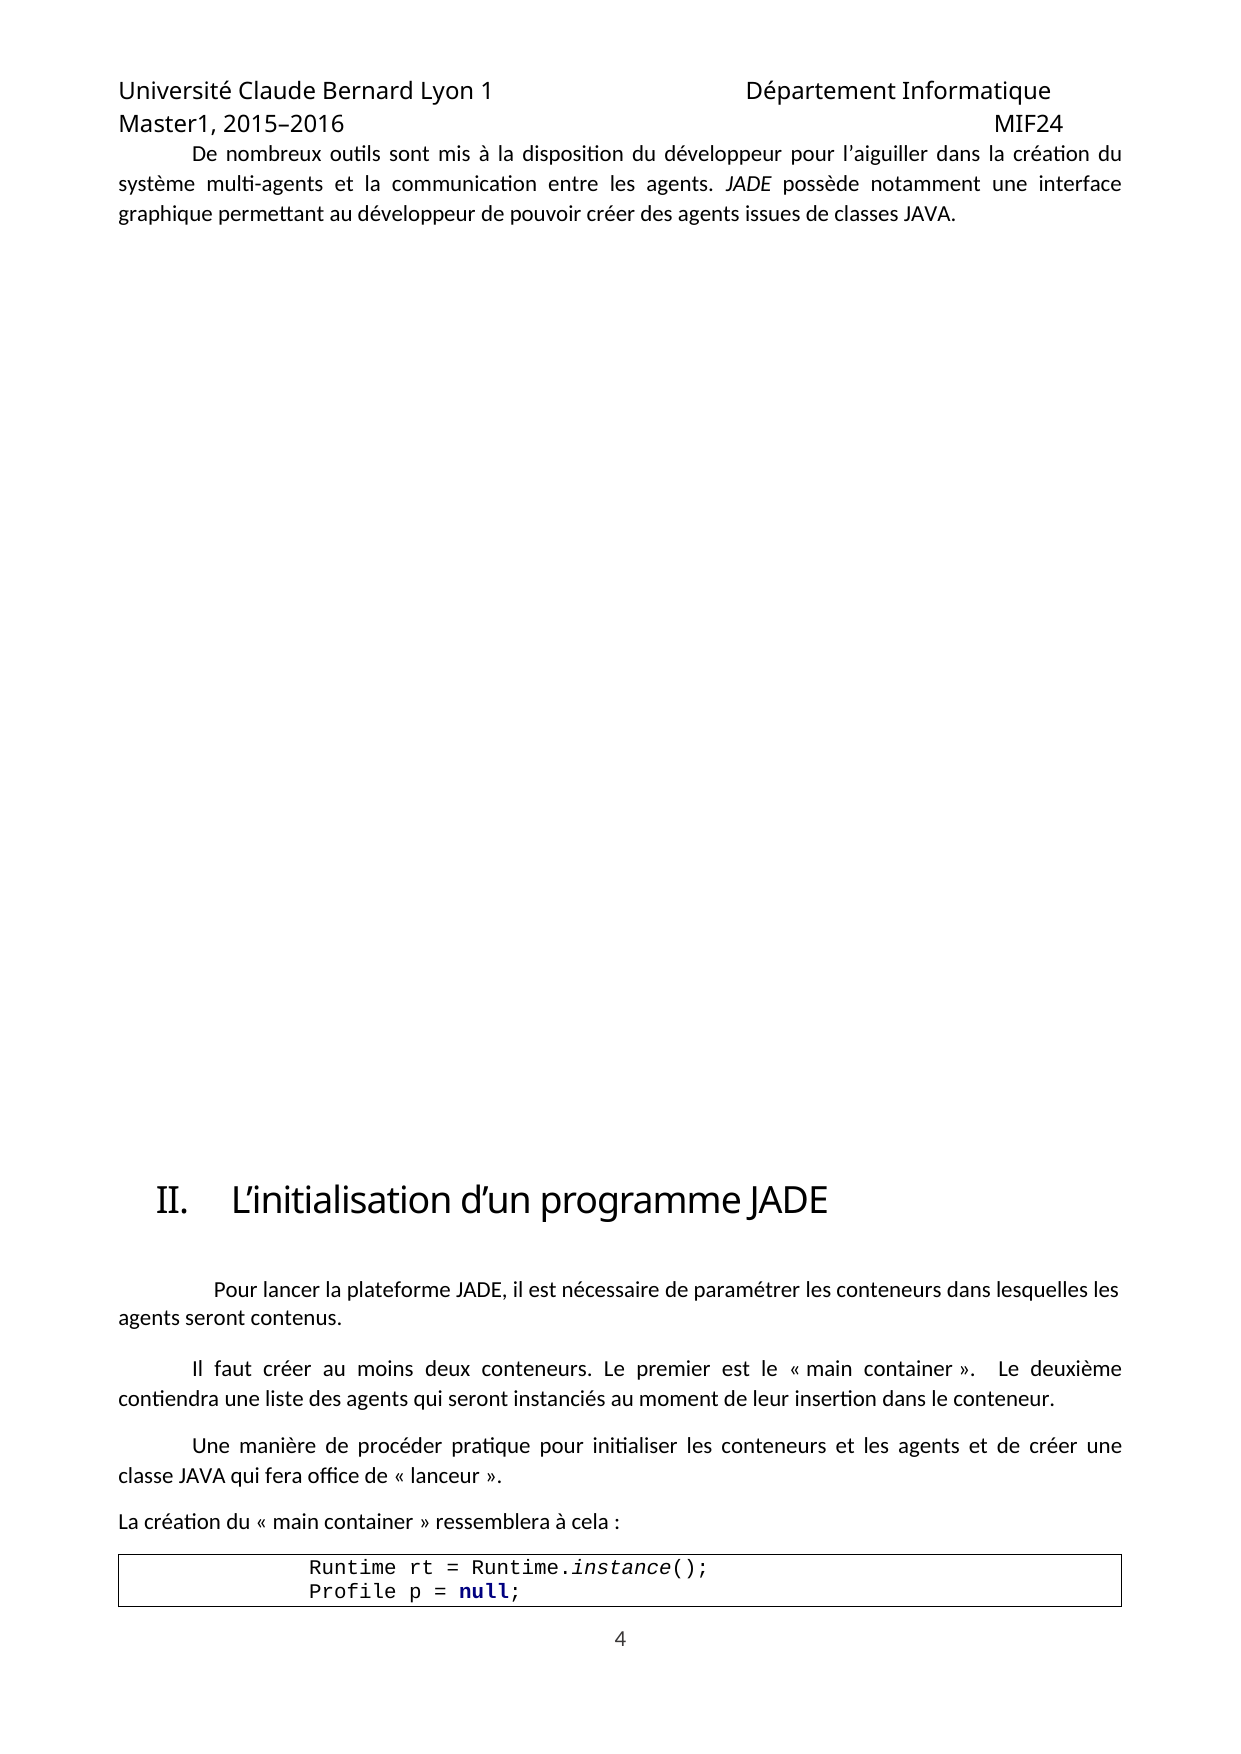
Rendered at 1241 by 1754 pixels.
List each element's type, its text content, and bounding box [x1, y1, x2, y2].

text La création du « main container » ressemblera à cela : [118, 1507, 1122, 1535]
text Il faut créer au moins deux conteneurs. Le premier est le « main container ». Le deuxième contiendra une liste des agents qui seront instanciés au moment de leur insertion dans le conteneur. [118, 1354, 1122, 1412]
list L’initialisation d’un programme JADE [156, 1174, 1122, 1225]
text Pour lancer la plateforme JADE, il est nécessaire de paramétrer les conteneurs dans lesquelles les agents seront contenus. [118, 1275, 1122, 1354]
text De nombreux outils sont mis à la disposition du développeur pour l’aiguiller dans la création du système multi-agents et la communication entre les agents. JADE possède notamment une interface graphique permettant au développeur de pouvoir créer des agents issues de classes JAVA. [118, 139, 1122, 227]
text Runtime rt = Runtime.instance(); Profile p = null; [119, 1555, 1121, 1606]
text Une manière de procéder pratique pour initialiser les conteneurs et les agents et de créer une classe JAVA qui fera office de « lanceur ». [118, 1431, 1122, 1489]
